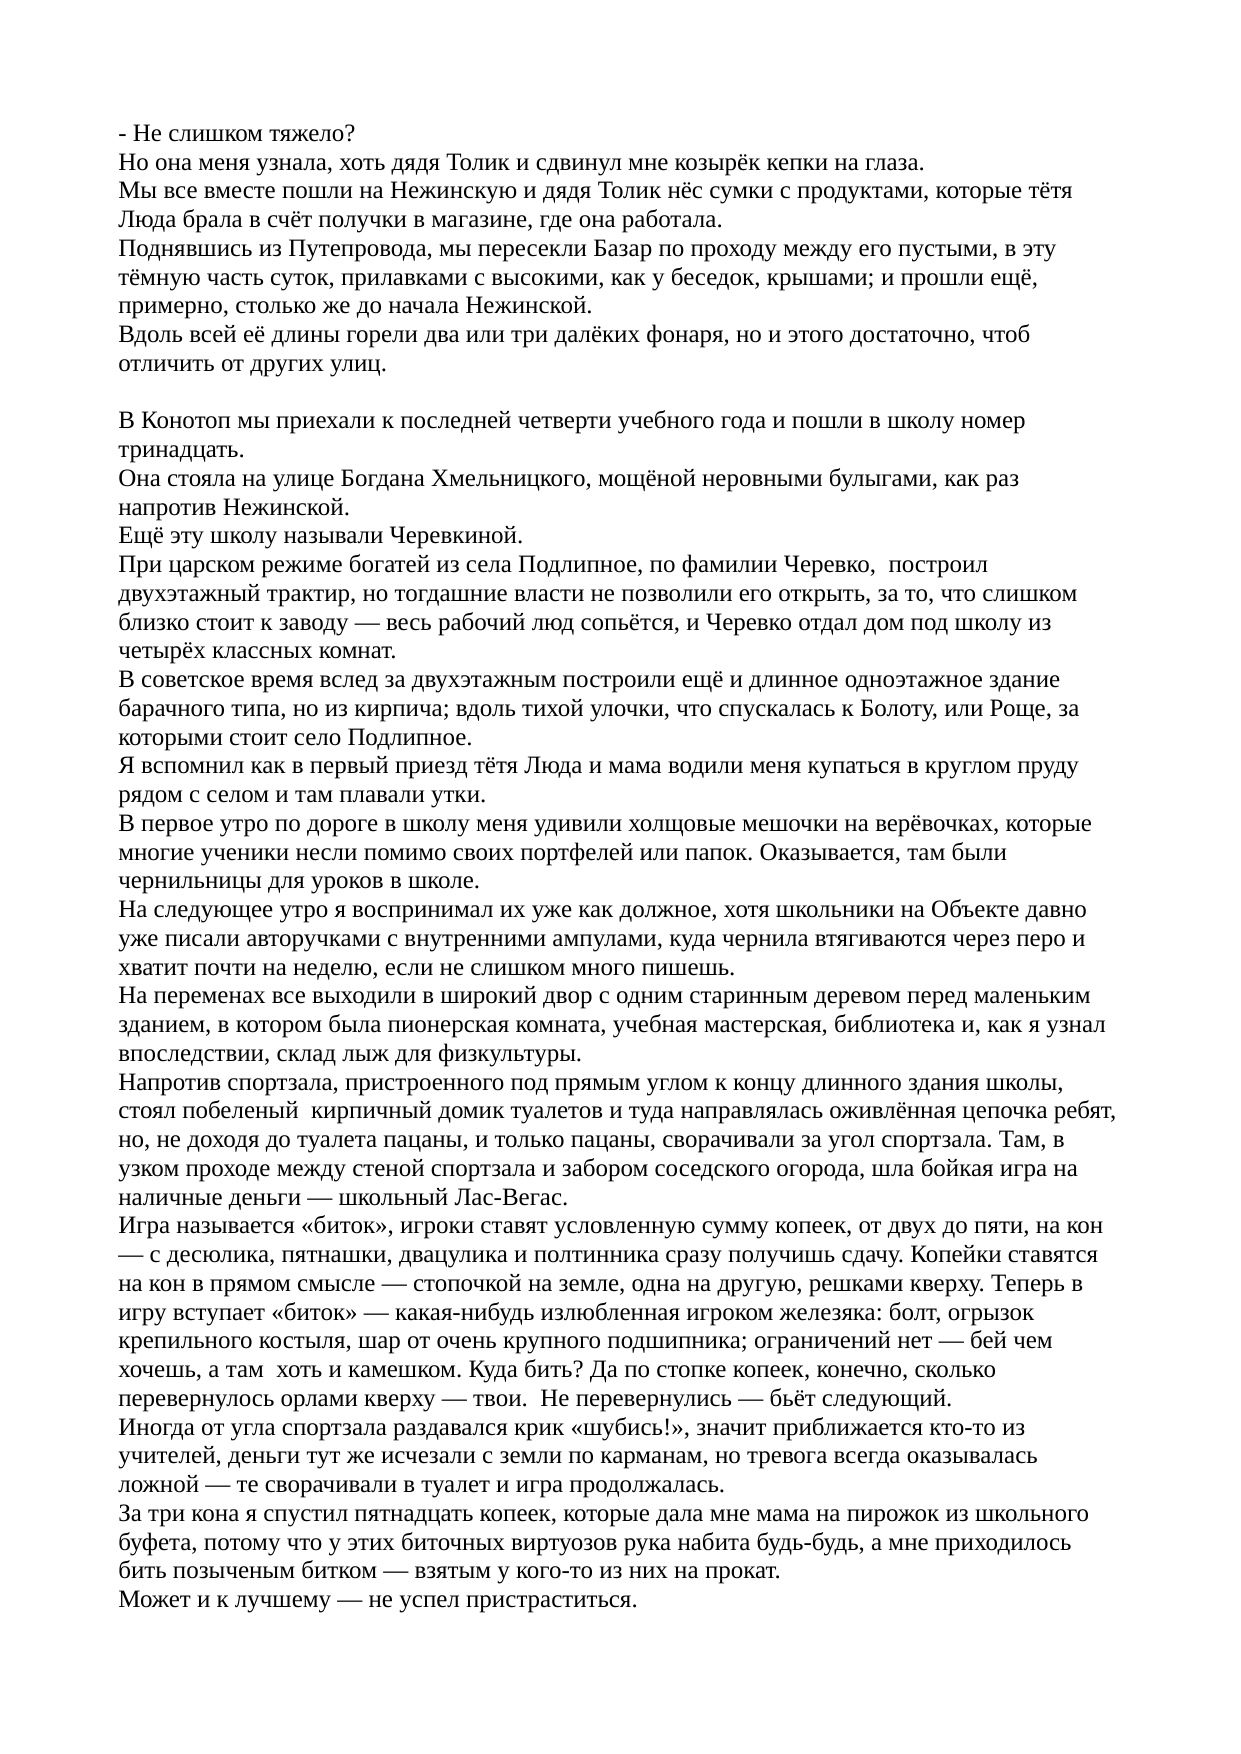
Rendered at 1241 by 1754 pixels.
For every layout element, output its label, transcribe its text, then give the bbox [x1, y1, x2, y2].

text Иногда от угла спортзала раздавался крик «шубись!», значит приближается кто-то из учителей, деньги тут же исчезали с земли по карманам, но тревога всегда оказывалась ложной — те сворачивали в туалет и игра продолжалась. [118, 1412, 1122, 1498]
text Игра называется «биток», игроки ставят условленную сумму копеек, от двух до пяти, на кон — с десюлика, пятнашки, двацулика и полтинника сразу получишь сдачу. Копейки ставятся на кон в прямом смысле — стопочкой на земле, одна на другую, решками кверху. Теперь в игру вступает «биток» — какая-нибудь излюбленная игроком железяка: болт, огрызок крепильного костыля, шар от очень крупного подшипника; ограничений нет — бей чем хочешь, а там хоть и камешком. Куда бить? Да по стопке копеек, конечно, сколько перевернулось орлами кверху — твои. Не перевернулись — бьёт следующий. [118, 1211, 1122, 1412]
text Мы все вместе пошли на Нежинскую и дядя Толик нёс сумки с продуктами, которые тётя Люда брала в счёт получки в магазине, где она работала. [118, 176, 1122, 233]
text При царском режиме богатей из села Подлипное, по фамилии Черевко, построил двухэтажный трактир, но тогдашние власти не позволили его открыть, за то, что слишком близко стоит к заводу — весь рабочий люд сопьётся, и Черевко отдал дом под школу из четырёх классных комнат. [118, 549, 1122, 664]
text В Конотоп мы приехали к последней четверти учебного года и пошли в школу номер тринадцать. [118, 406, 1122, 463]
text Я вспомнил как в первый приезд тётя Люда и мама водили меня купаться в круглом пруду рядом с селом и там плавали утки. [118, 751, 1122, 808]
text - Не слишком тяжело? [118, 118, 1122, 147]
text Может и к лучшему — не успел пристраститься. [118, 1584, 1122, 1613]
text Напротив спортзала, пристроенного под прямым углом к концу длинного здания школы, стоял побеленый кирпичный домик туалетов и туда направлялась оживлённая цепочка ребят, но, не доходя до туалета пацаны, и только пацаны, сворачивали за угол спортзала. Там, в узком проходе между стеной спортзала и забором соседского огорода, шла бойкая игра на наличные деньги — школьный Лас-Вегас. [118, 1067, 1122, 1211]
text Вдоль всей её длины горели два или три далёких фонаря, но и этого достаточно, чтоб отличить от других улиц. [118, 319, 1122, 377]
text Ещё эту школу называли Черевкиной. [118, 521, 1122, 549]
text Поднявшись из Путепровода, мы пересекли Базар по проходу между его пустыми, в эту тёмную часть суток, прилавками с высокими, как у беседок, крышами; и прошли ещё, примерно, столько же до начала Нежинской. [118, 233, 1122, 319]
text Она стояла на улице Богдана Хмельницкого, мощёной неровными булыгами, как раз напротив Нежинской. [118, 463, 1122, 521]
text На переменах все выходили в широкий двор с одним старинным деревом перед маленьким зданием, в котором была пионерская комната, учебная мастерская, библиотека и, как я узнал впоследствии, склад лыж для физкультуры. [118, 981, 1122, 1067]
text В советское время вслед за двухэтажным построили ещё и длинное одноэтажное здание барачного типа, но из кирпича; вдоль тихой улочки, что спускалась к Болоту, или Роще, за которыми стоит село Подлипное. [118, 664, 1122, 751]
text За три кона я спустил пятнадцать копеек, которые дала мне мама на пирожок из школьного буфета, потому что у этих биточных виртуозов рука набита будь-будь, а мне приходилось бить позыченым битком — взятым у кого-то из них на прокат. [118, 1498, 1122, 1584]
text В первое утро по дороге в школу меня удивили холщовые мешочки на верёвочках, которые многие ученики несли помимо своих портфелей или папок. Оказывается, там были чернильницы для уроков в школе. [118, 808, 1122, 894]
text Но она меня узнала, хоть дядя Толик и сдвинул мне козырёк кепки на глаза. [118, 147, 1122, 176]
text На следующее утро я воспринимал их уже как должное, хотя школьники на Объекте давно уже писали авторучками с внутренними ампулами, куда чернила втягиваются через перо и хватит почти на неделю, если не слишком много пишешь. [118, 894, 1122, 981]
